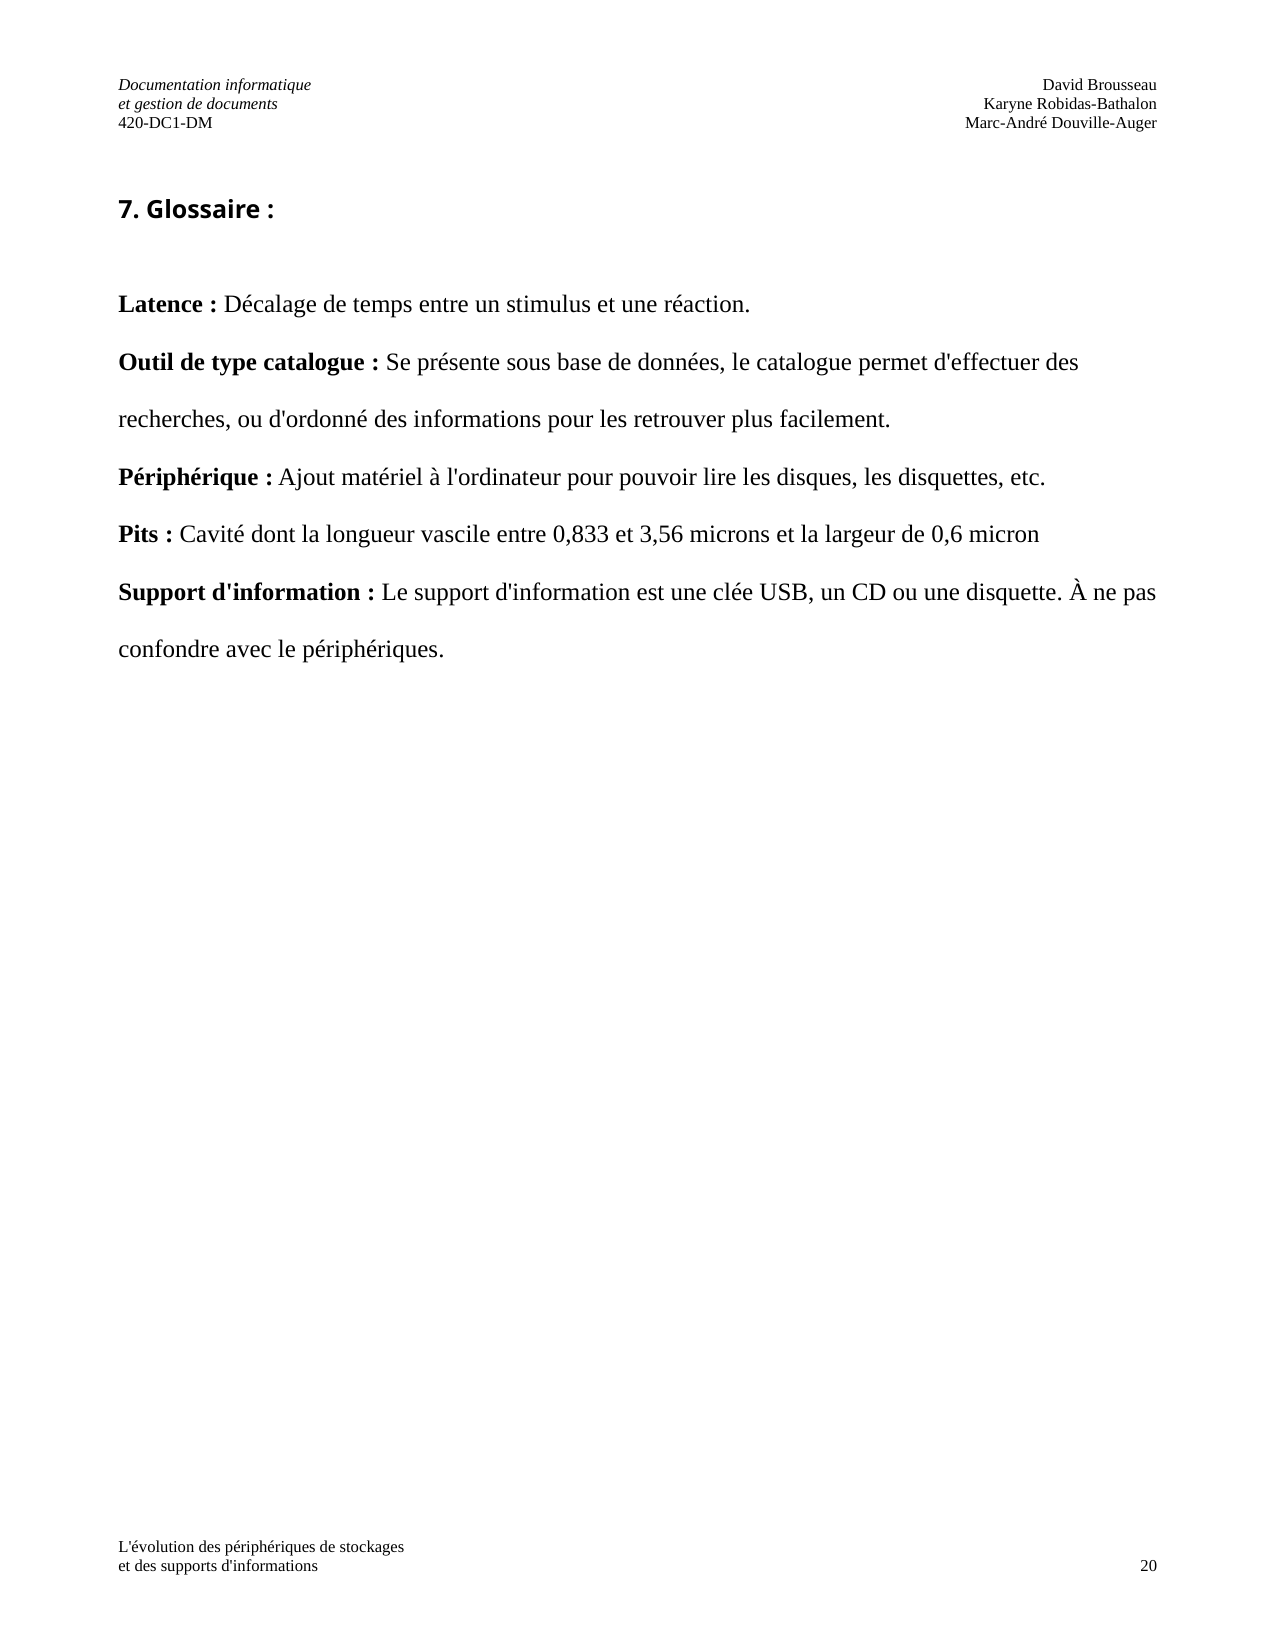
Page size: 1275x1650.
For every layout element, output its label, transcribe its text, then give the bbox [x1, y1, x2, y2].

text Outil de type catalogue : Se présente sous base de données, le catalogue permet d'effectuer des recherches, ou d'ordonné des informations pour les retrouver plus facilement. [118, 347, 1157, 433]
text Support d'information : Le support d'information est une clée USB, un CD ou une disquette. À ne pas confondre avec le périphériques. [118, 577, 1157, 663]
text Périphérique : Ajout matériel à l'ordinateur pour pouvoir lire les disques, les disquettes, etc. [118, 462, 1157, 490]
text 7. Glossaire : [118, 191, 1157, 226]
text Latence : Décalage de temps entre un stimulus et une réaction. [118, 289, 1157, 318]
text Pits : Cavité dont la longueur vascile entre 0,833 et 3,56 microns et la largeur de 0,6 micron [118, 519, 1157, 548]
